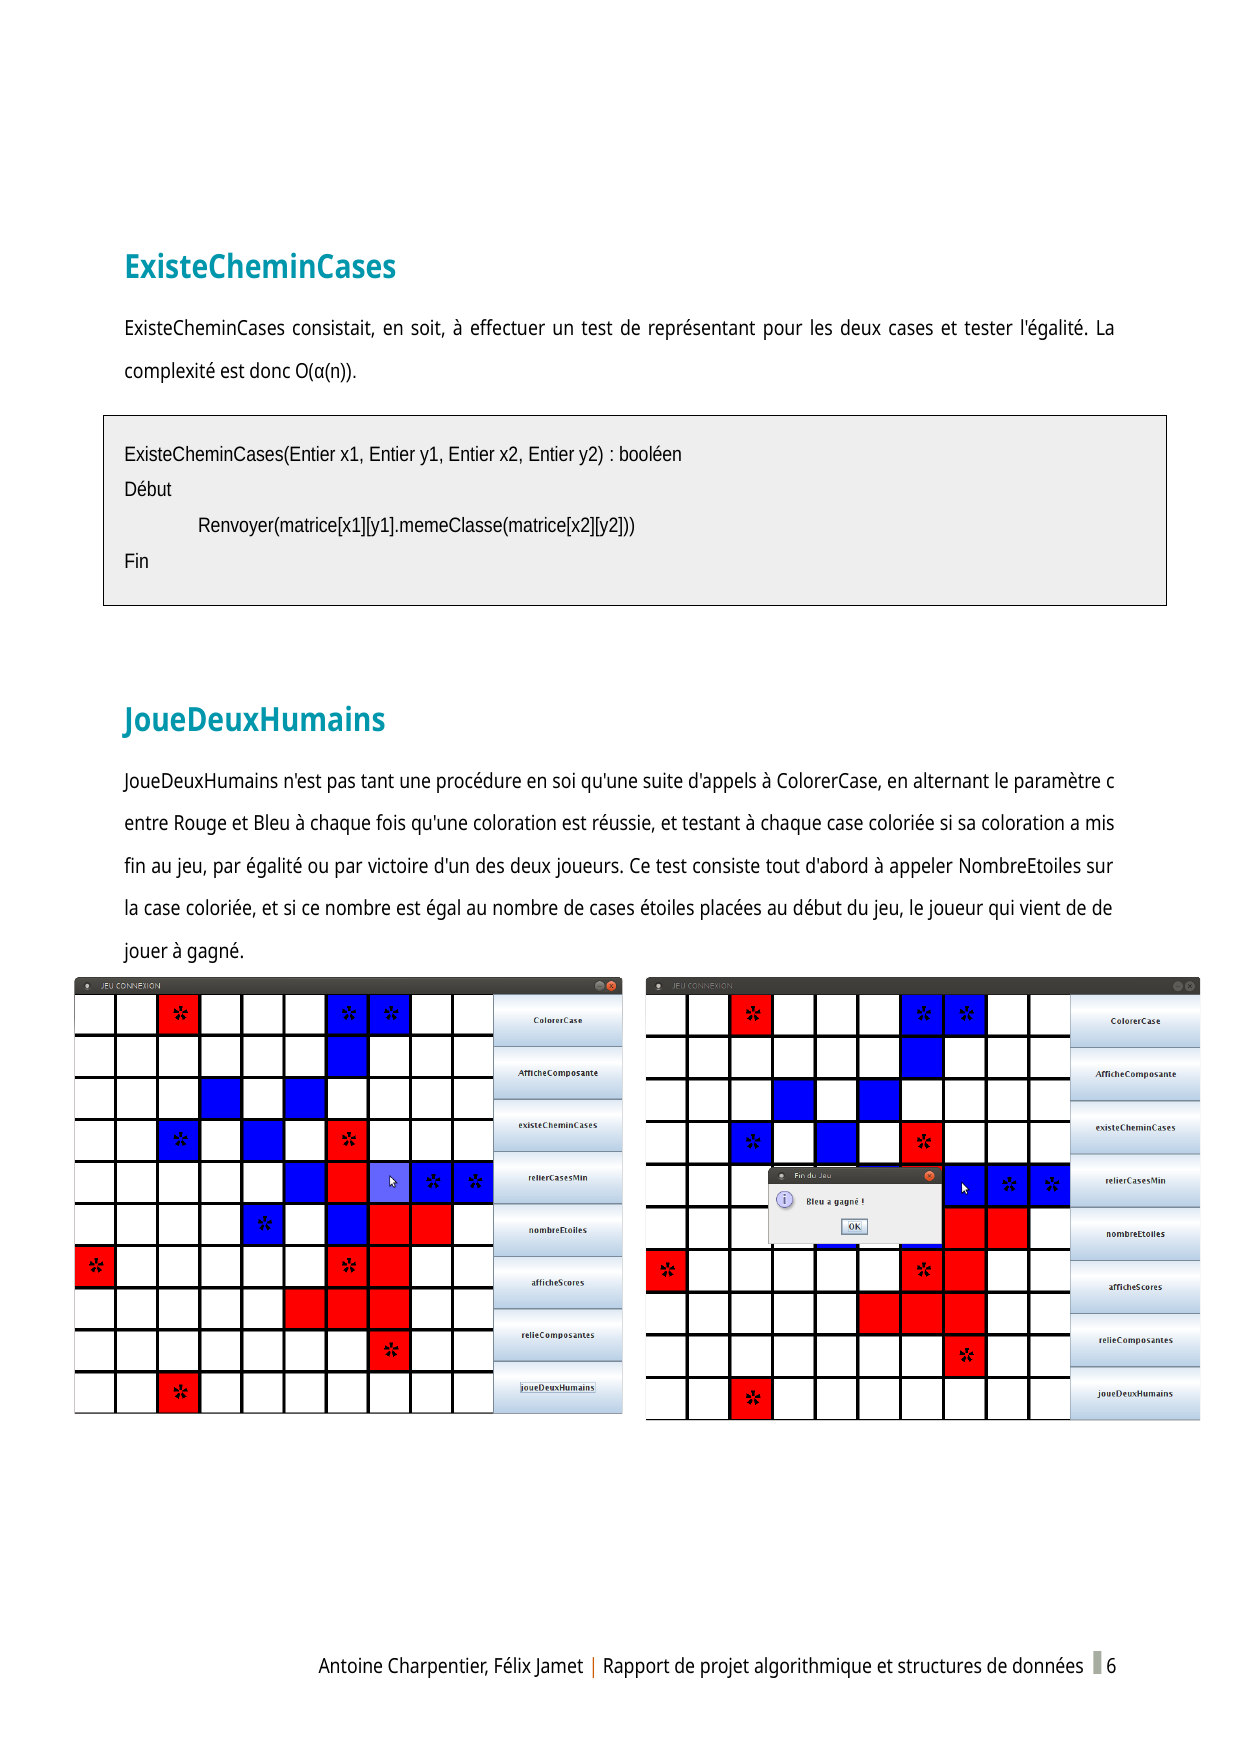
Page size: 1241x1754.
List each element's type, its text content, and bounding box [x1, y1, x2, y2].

picture [1093, 1651, 1102, 1674]
picture [645, 977, 1201, 1421]
text JoueDeuxHumains n'est pas tant une procédure en soi qu'une suite d'appels à ColorerCase, en alternant le paramètre c entre Rouge et Bleu à chaque fois qu'une coloration est réussie, et testant à chaque case coloriée si sa coloration a mis fin au jeu, par égalité ou par victoire d'un des deux joueurs. Ce test consiste tout d'abord à appeler NombreEtoiles sur la case coloriée, et si ce nombre est égal au nombre de cases étoiles placées au début du jeu, le joueur qui vient de de jouer à gagné. [124, 766, 1116, 964]
subtitle ExisteCheminCases [124, 243, 1116, 288]
picture [74, 977, 623, 1414]
subtitle JoueDeuxHumains [124, 695, 1116, 741]
text ExisteCheminCases consistait, en soit, à effectuer un test de représentant pour les deux cases et tester l'égalité. La complexité est donc O(α(n)). [124, 313, 1116, 384]
